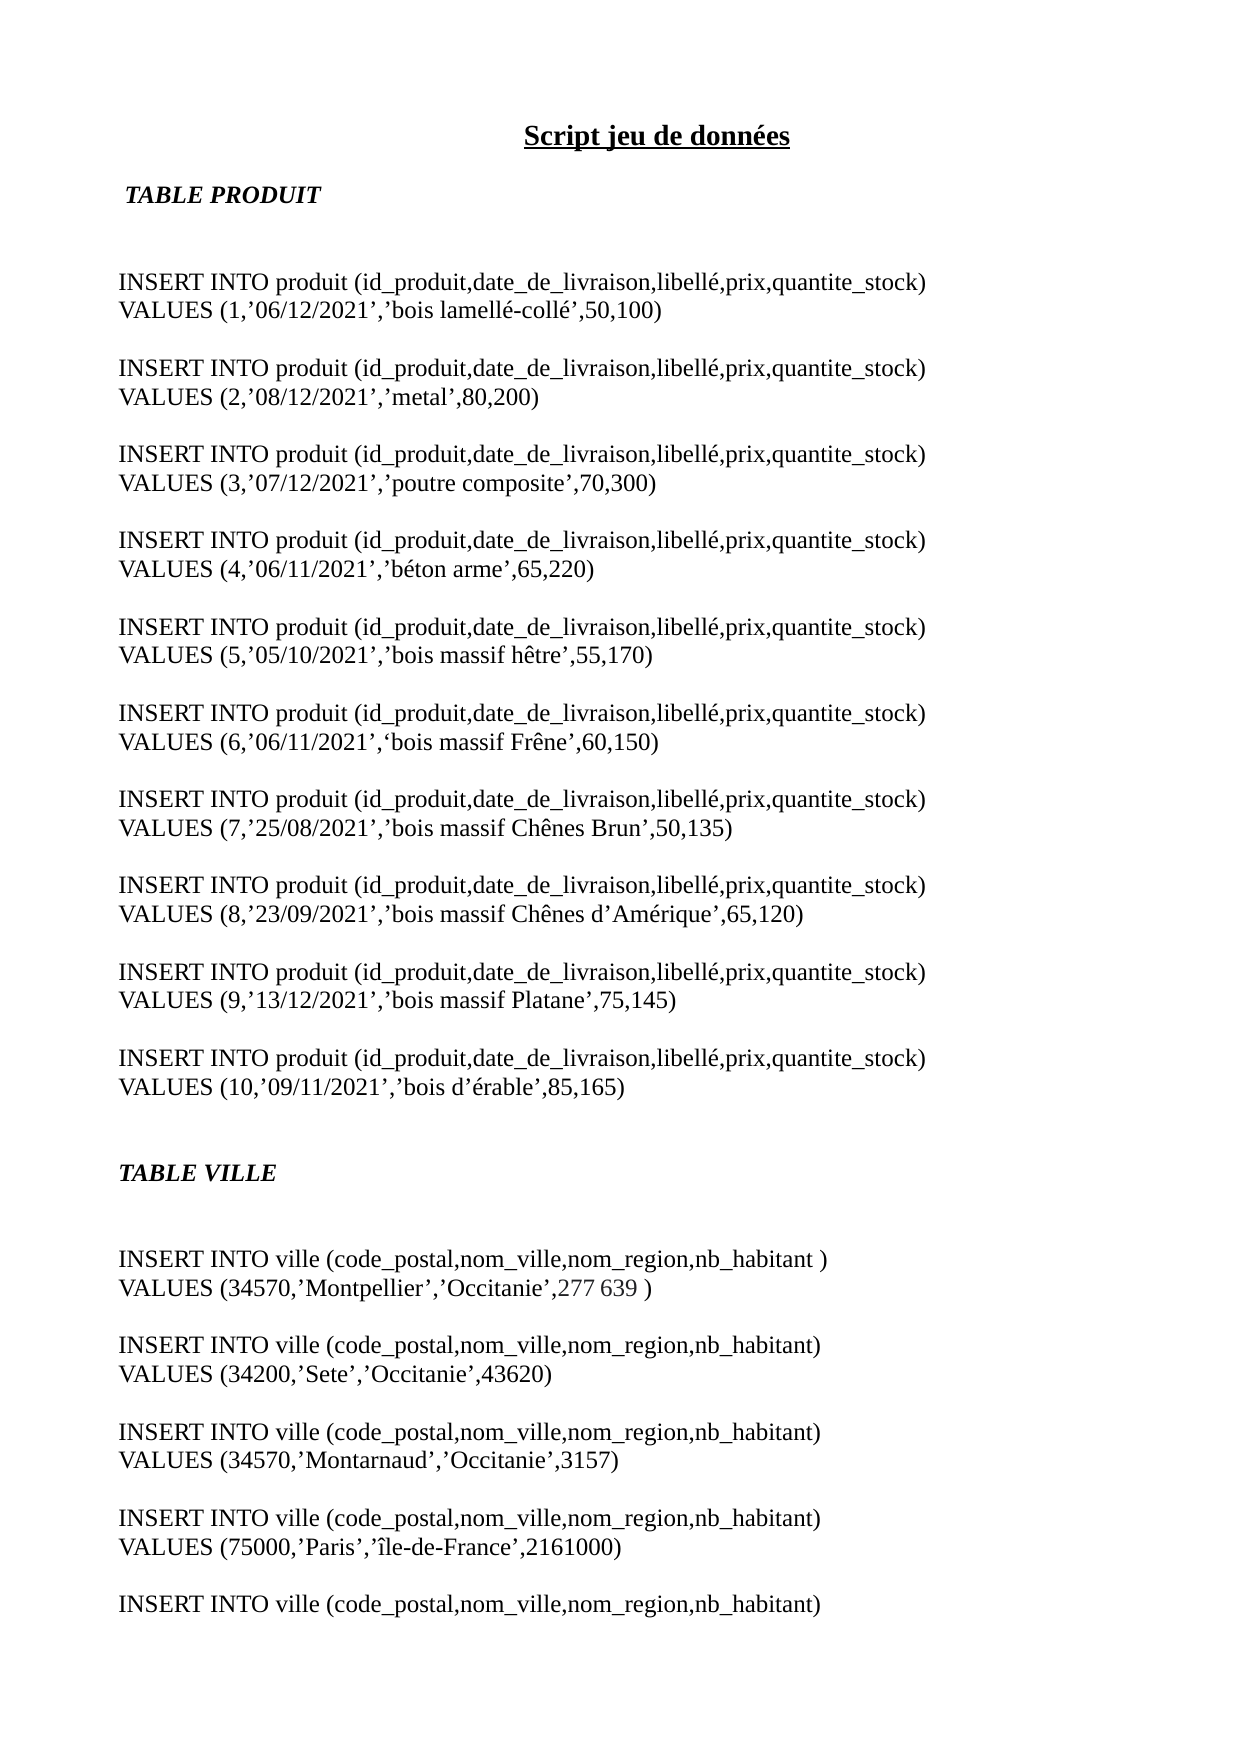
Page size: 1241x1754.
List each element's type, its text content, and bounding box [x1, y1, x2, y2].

text VALUES (34570,’Montpellier’,’Occitanie’,277 639 ) [118, 1273, 1122, 1302]
text TABLE VILLE [118, 1158, 1122, 1187]
text INSERT INTO produit (id_produit,date_de_livraison,libellé,prix,quantite_stock) [118, 353, 1122, 382]
text INSERT INTO produit (id_produit,date_de_livraison,libellé,prix,quantite_stock) [118, 439, 1122, 468]
text INSERT INTO produit (id_produit,date_de_livraison,libellé,prix,quantite_stock) [118, 525, 1122, 554]
text VALUES (3,’07/12/2021’,’poutre composite’,70,300) [118, 468, 1122, 497]
text INSERT INTO ville (code_postal,nom_ville,nom_region,nb_habitant) [118, 1503, 1122, 1532]
text INSERT INTO ville (code_postal,nom_ville,nom_region,nb_habitant) [118, 1330, 1122, 1359]
text VALUES (8,’23/09/2021’,’bois massif Chênes d’Amérique’,65,120) [118, 899, 1122, 928]
text VALUES (34200,’Sete’,’Occitanie’,43620) [118, 1359, 1122, 1388]
text INSERT INTO produit (id_produit,date_de_livraison,libellé,prix,quantite_stock) [118, 957, 1122, 985]
text VALUES (7,’25/08/2021’,’bois massif Chênes Brun’,50,135) [118, 813, 1122, 842]
text TABLE PRODUIT [118, 180, 1122, 209]
text INSERT INTO produit (id_produit,date_de_livraison,libellé,prix,quantite_stock) [118, 784, 1122, 813]
text INSERT INTO ville (code_postal,nom_ville,nom_region,nb_habitant) [118, 1589, 1122, 1618]
text INSERT INTO ville (code_postal,nom_ville,nom_region,nb_habitant) [118, 1417, 1122, 1445]
text VALUES (34570,’Montarnaud’,’Occitanie’,3157) [118, 1445, 1122, 1474]
text VALUES (75000,’Paris’,’île-de-France’,2161000) [118, 1532, 1122, 1560]
text VALUES (1,’06/12/2021’,’bois lamellé-collé’,50,100) [118, 295, 1122, 324]
text VALUES (5,’05/10/2021’,’bois massif hêtre’,55,170) [118, 640, 1122, 669]
text VALUES (9,’13/12/2021’,’bois massif Platane’,75,145) [118, 985, 1122, 1014]
text INSERT INTO produit (id_produit,date_de_livraison,libellé,prix,quantite_stock) [118, 1043, 1122, 1072]
text INSERT INTO ville (code_postal,nom_ville,nom_region,nb_habitant ) [118, 1244, 1122, 1273]
text INSERT INTO produit (id_produit,date_de_livraison,libellé,prix,quantite_stock) [118, 267, 1122, 295]
text Script jeu de données [118, 118, 1122, 152]
text INSERT INTO produit (id_produit,date_de_livraison,libellé,prix,quantite_stock) [118, 612, 1122, 640]
text VALUES (4,’06/11/2021’,’béton arme’,65,220) [118, 554, 1122, 583]
text VALUES (10,’09/11/2021’,’bois d’érable’,85,165) [118, 1072, 1122, 1100]
text INSERT INTO produit (id_produit,date_de_livraison,libellé,prix,quantite_stock) [118, 698, 1122, 727]
text VALUES (6,’06/11/2021’,‘bois massif Frêne’,60,150) [118, 727, 1122, 755]
text VALUES (2,’08/12/2021’,’metal’,80,200) [118, 382, 1122, 410]
text INSERT INTO produit (id_produit,date_de_livraison,libellé,prix,quantite_stock) [118, 870, 1122, 899]
